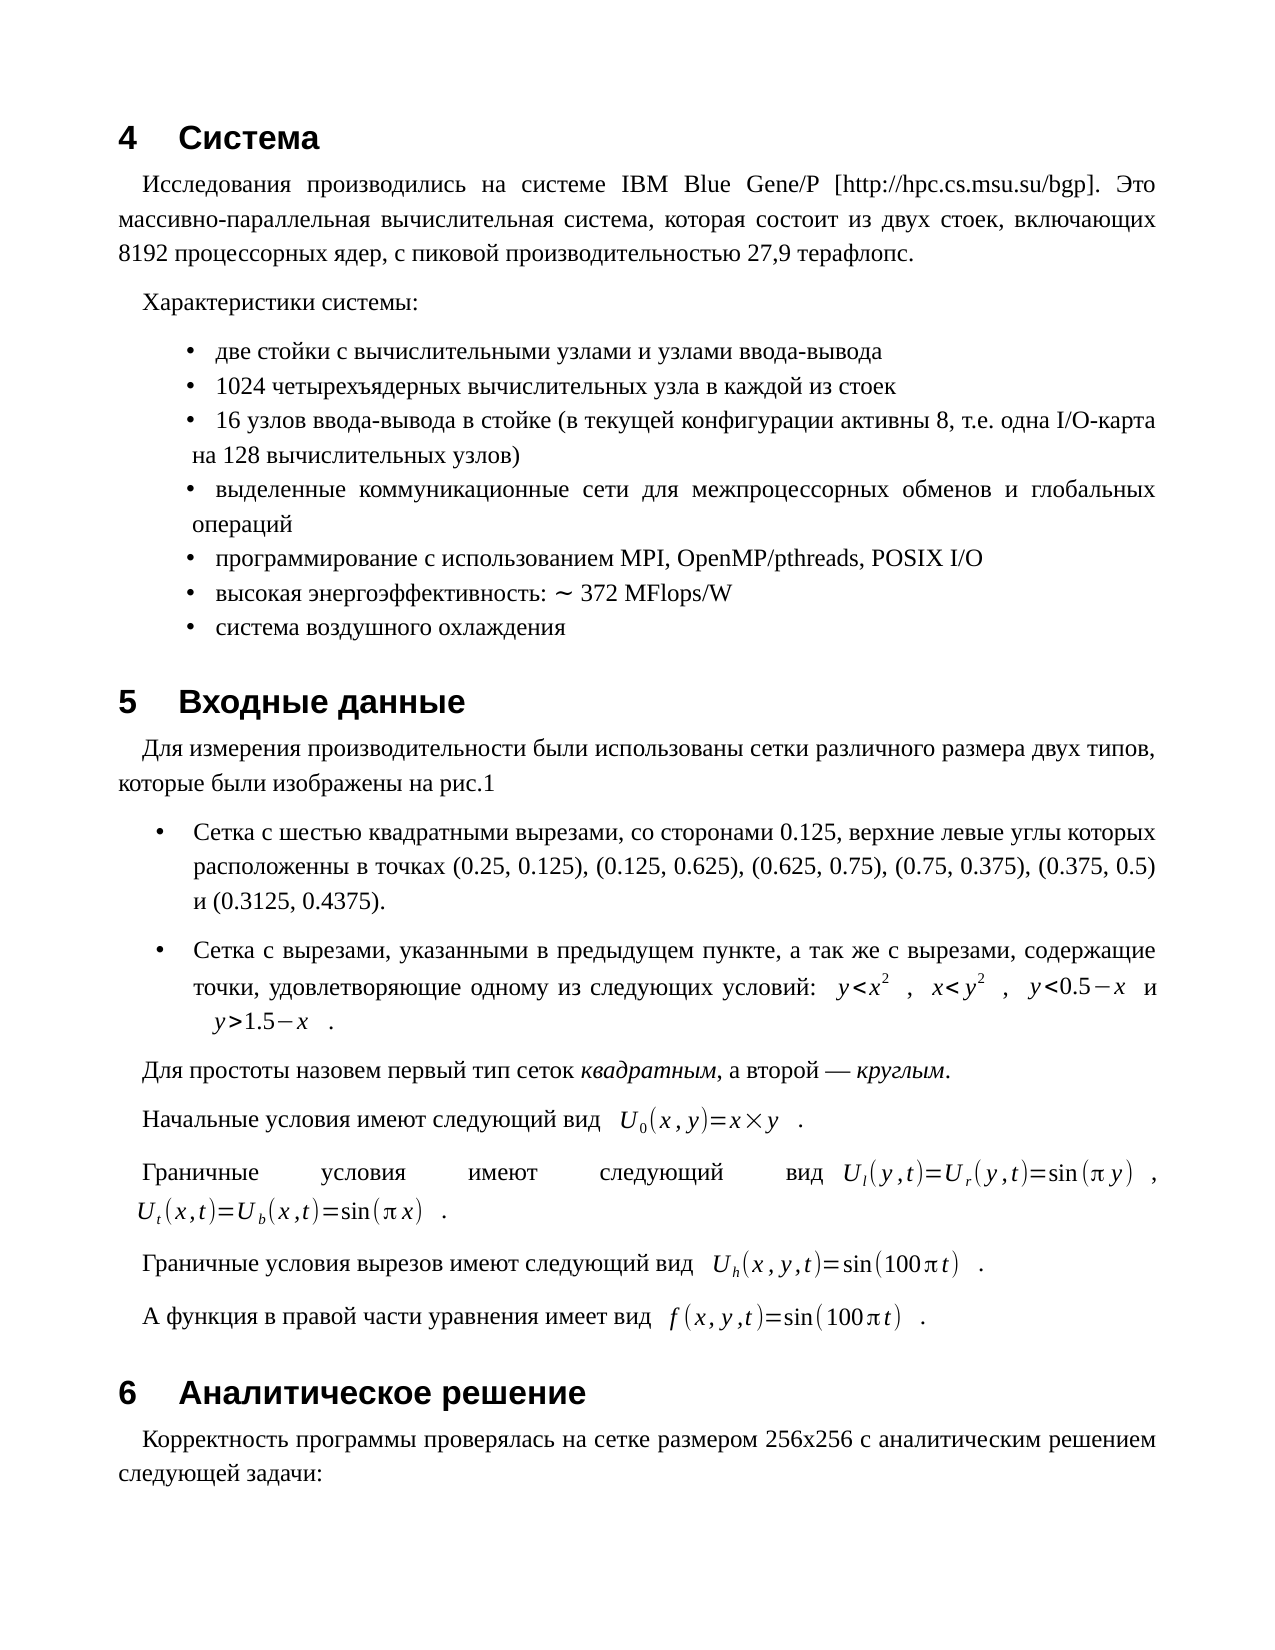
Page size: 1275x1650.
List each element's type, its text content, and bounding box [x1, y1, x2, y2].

list Сетка с вырезами, указанными в предыдущем пункте, а так же с вырезами, содержащие точки, удовлетворяющие одному из следующих условий:,,и . [156, 935, 1157, 1035]
list Сетка с шестью квадратными вырезами, со сторонами 0.125, верхние левые углы которых расположенны в точках (0.25, 0.125), (0.125, 0.625), (0.625, 0.75), (0.75, 0.375), (0.375, 0.5) и (0.3125, 0.4375). [156, 817, 1157, 914]
list 16 узлов ввода-вывода в стойке (в текущей конфигурации активны 8, т.е. одна I/O-карта на 128 вычислительных узлов) [162, 405, 1157, 468]
list выделенные коммуникационные сети для межпроцессорных обменов и глобальных операций [162, 474, 1157, 537]
text Для простоты назовем первый тип сеток квадратным, а второй — круглым. [118, 1055, 1157, 1084]
list 1024 четырехъядерных вычислительных узла в каждой из стоек [162, 371, 1157, 399]
list система воздушного охлаждения [162, 612, 1157, 641]
subtitle Система [118, 118, 1157, 157]
text Исследования производились на системе IBM Blue Gene/P [http://hpc.cs.msu.su/bgp]. Это массивно-параллельная вычислительная система, которая состоит из двух стоек, включающих 8192 процессорных ядер, с пиковой производительностью 27,9 терафлопс. [118, 169, 1157, 267]
list высокая энергоэффективность: ∼ 372 MFlops/W [162, 578, 1157, 606]
text Граничные условия вырезов имеют следующий вид. [118, 1248, 1157, 1281]
text Характеристики системы: [118, 287, 1157, 316]
text Начальные условия имеют следующий вид. [118, 1104, 1157, 1137]
subtitle Входные данные [118, 682, 1157, 721]
text Граничные условия имеют следующий вид,. [118, 1157, 1157, 1228]
list программирование с использованием MPI, OpenMP/pthreads, POSIX I/O [162, 543, 1157, 572]
text А функция в правой части уравнения имеет вид. [118, 1301, 1157, 1332]
subtitle Аналитическое решение [118, 1373, 1157, 1411]
text Корректность программы проверялась на сетке размером 256х256 с аналитическим решением следующей задачи: [118, 1424, 1157, 1487]
text Для измерения производительности были использованы сетки различного размера двух типов, которые были изображены на рис.1 [118, 733, 1157, 796]
list две стойки с вычислительными узлами и узлами ввода-вывода [162, 336, 1157, 365]
